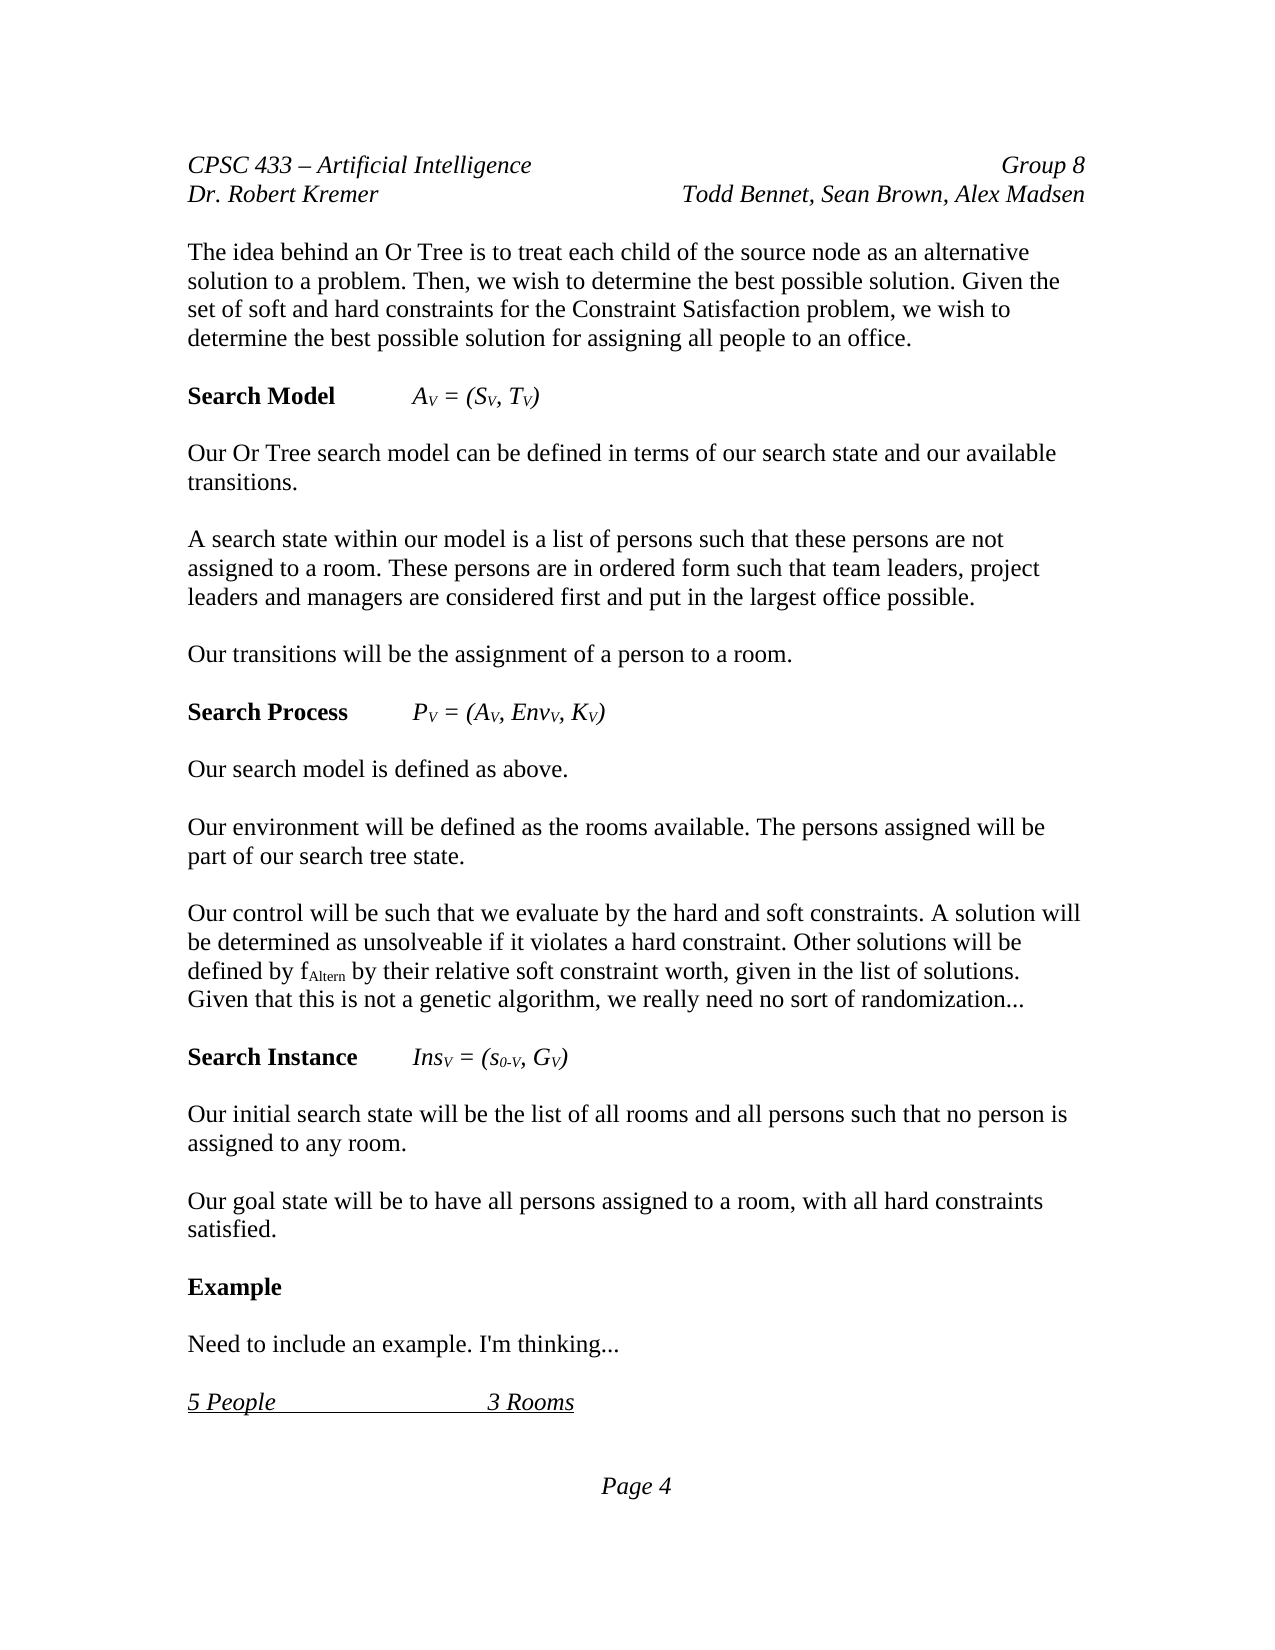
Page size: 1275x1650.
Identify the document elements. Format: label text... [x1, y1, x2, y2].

text Our initial search state will be the list of all rooms and all persons such that no person is assigned to any room. [187, 1099, 1087, 1157]
text Search Model AV = (SV, TV) [187, 381, 1087, 409]
text Need to include an example. I'm thinking... [187, 1329, 1087, 1358]
text Our Or Tree search model can be defined in terms of our search state and our available transitions. [187, 438, 1087, 496]
text Example [187, 1272, 1087, 1301]
text 5 People 3 Rooms [187, 1387, 1087, 1416]
text Our transitions will be the assignment of a person to a room. [187, 639, 1087, 668]
text Our goal state will be to have all persons assigned to a room, with all hard constraints satisfied. [187, 1186, 1087, 1243]
text Our environment will be defined as the rooms available. The persons assigned will be part of our search tree state. [187, 812, 1087, 869]
text Search Instance InsV = (s0-V, GV) [187, 1042, 1087, 1071]
text The idea behind an Or Tree is to treat each child of the source node as an alternative solution to a problem. Then, we wish to determine the best possible solution. Given the set of soft and hard constraints for the Constraint Satisfaction problem, we wish to determine the best possible solution for assigning all people to an office. [187, 237, 1087, 352]
text Our search model is defined as above. [187, 754, 1087, 783]
text A search state within our model is a list of persons such that these persons are not assigned to a room. These persons are in ordered form such that team leaders, project leaders and managers are considered first and put in the largest office possible. [187, 524, 1087, 611]
text Our control will be such that we evaluate by the hard and soft constraints. A solution will be determined as unsolveable if it violates a hard constraint. Other solutions will be defined by fAltern by their relative soft constraint worth, given in the list of solutions. Given that this is not a genetic algorithm, we really need no sort of randomization... [187, 898, 1087, 1013]
text Search Process PV = (AV, EnvV, KV) [187, 697, 1087, 726]
